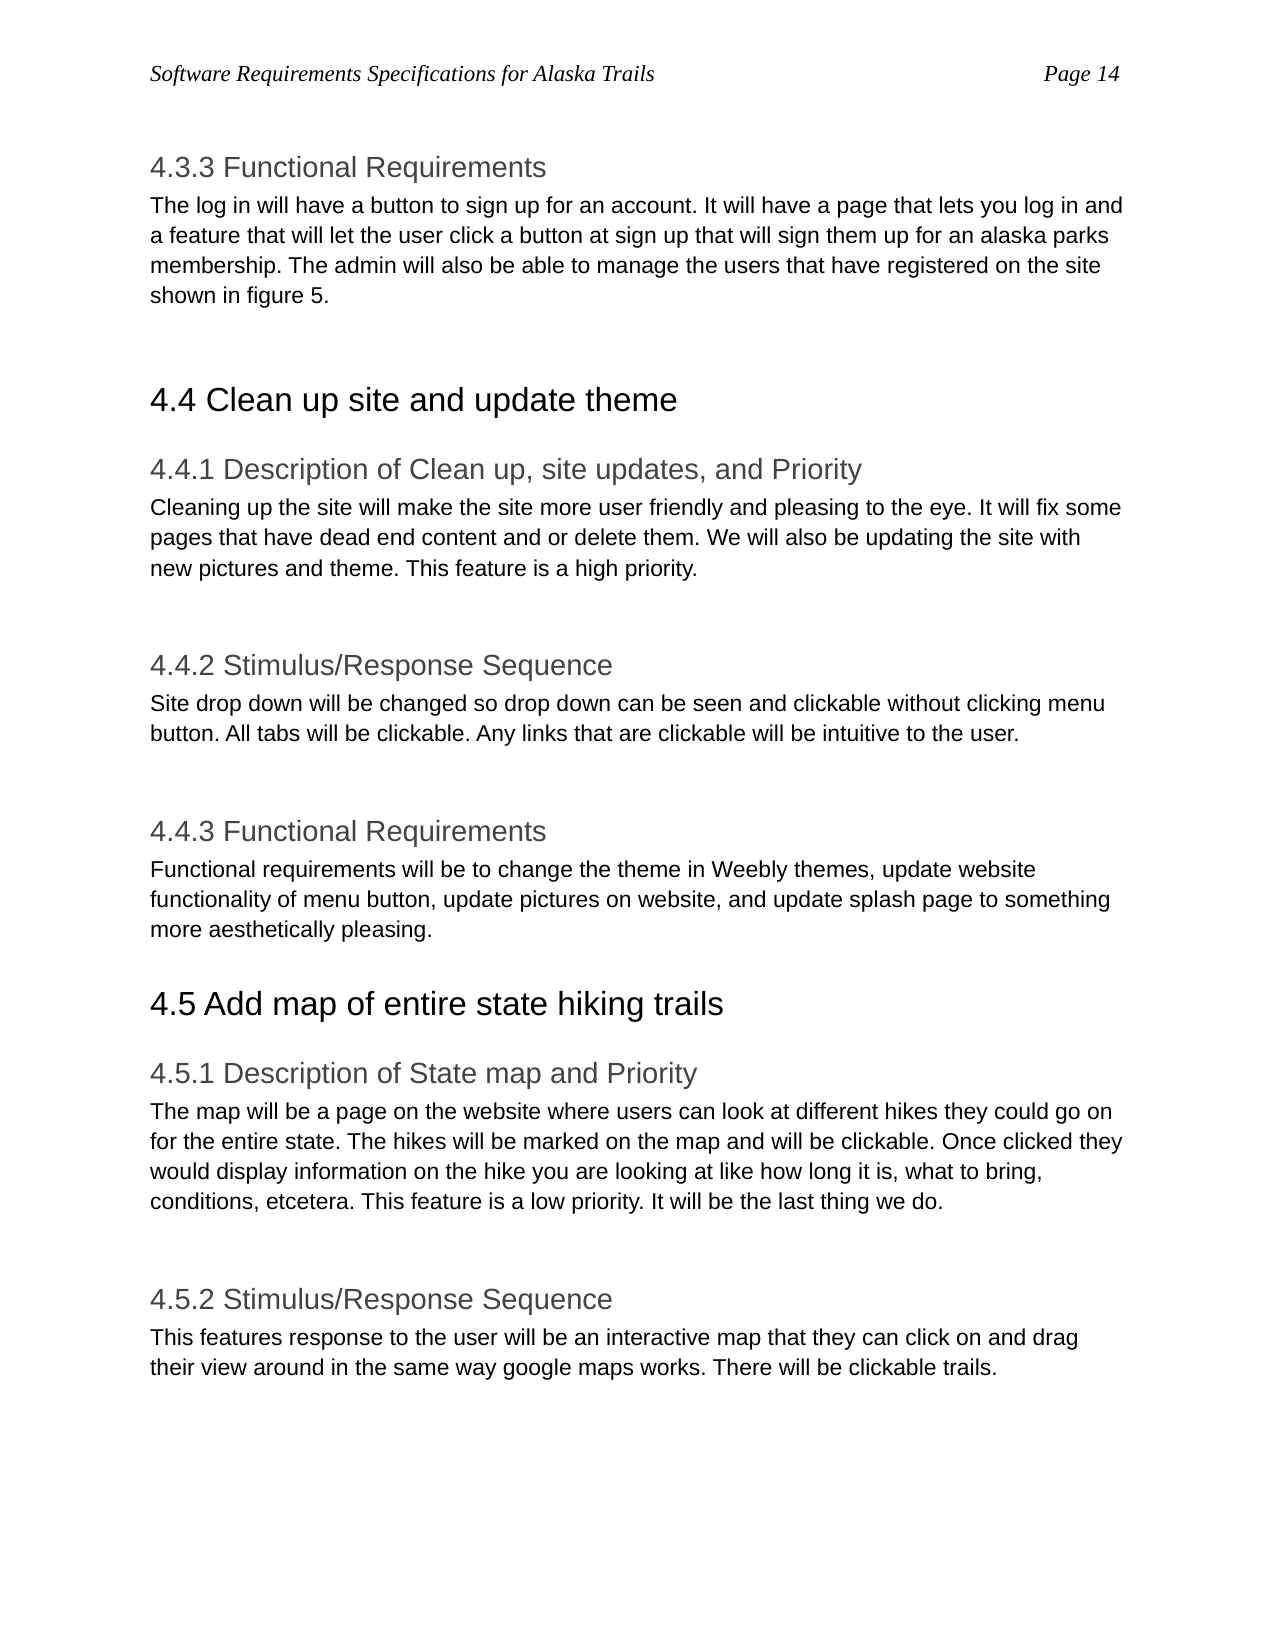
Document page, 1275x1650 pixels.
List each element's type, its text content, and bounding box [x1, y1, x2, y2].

subtitle 4.5.2 Stimulus/Response Sequence [150, 1282, 1125, 1316]
subtitle 4.4.1 Description of Clean up, site updates, and Priority [150, 452, 1125, 486]
text This features response to the user will be an interactive map that they can click on and drag their view around in the same way google maps works. There will be clickable trails. [150, 1324, 1125, 1381]
subtitle 4.3.3 Functional Requirements [150, 150, 1125, 183]
text Site drop down will be changed so drop down can be seen and clickable without clicking menu button. All tabs will be clickable. Any links that are clickable will be intuitive to the user. [150, 690, 1125, 747]
subtitle 4.4.2 Stimulus/Response Sequence [150, 648, 1125, 682]
text Cleaning up the site will make the site more user friendly and pleasing to the eye. It will fix some pages that have dead end content and or delete them. We will also be updating the site with new pictures and theme. This feature is a high priority. [150, 494, 1125, 581]
subtitle 4.5 Add map of entire state hiking trails [150, 984, 1125, 1022]
text The map will be a page on the website where users can look at different hikes they could go on for the entire state. The hikes will be marked on the map and will be clickable. Once clicked they would display information on the hike you are looking at like how long it is, what to bring, conditions, etcetera. This feature is a low priority. It will be the last thing we do. [150, 1098, 1125, 1215]
subtitle 4.5.1 Description of State map and Priority [150, 1056, 1125, 1089]
subtitle 4.4.3 Functional Requirements [150, 814, 1125, 848]
text The log in will have a button to sign up for an account. It will have a page that lets you log in and a feature that will let the user click a button at sign up that will sign them up for an alaska parks membership. The admin will also be able to manage the users that have registered on the site shown in figure 5. [150, 192, 1125, 309]
text Functional requirements will be to change the theme in Weebly themes, update website functionality of menu button, update pictures on website, and update splash page to something more aesthetically pleasing. [150, 856, 1125, 943]
subtitle 4.4 Clean up site and update theme [150, 380, 1125, 419]
